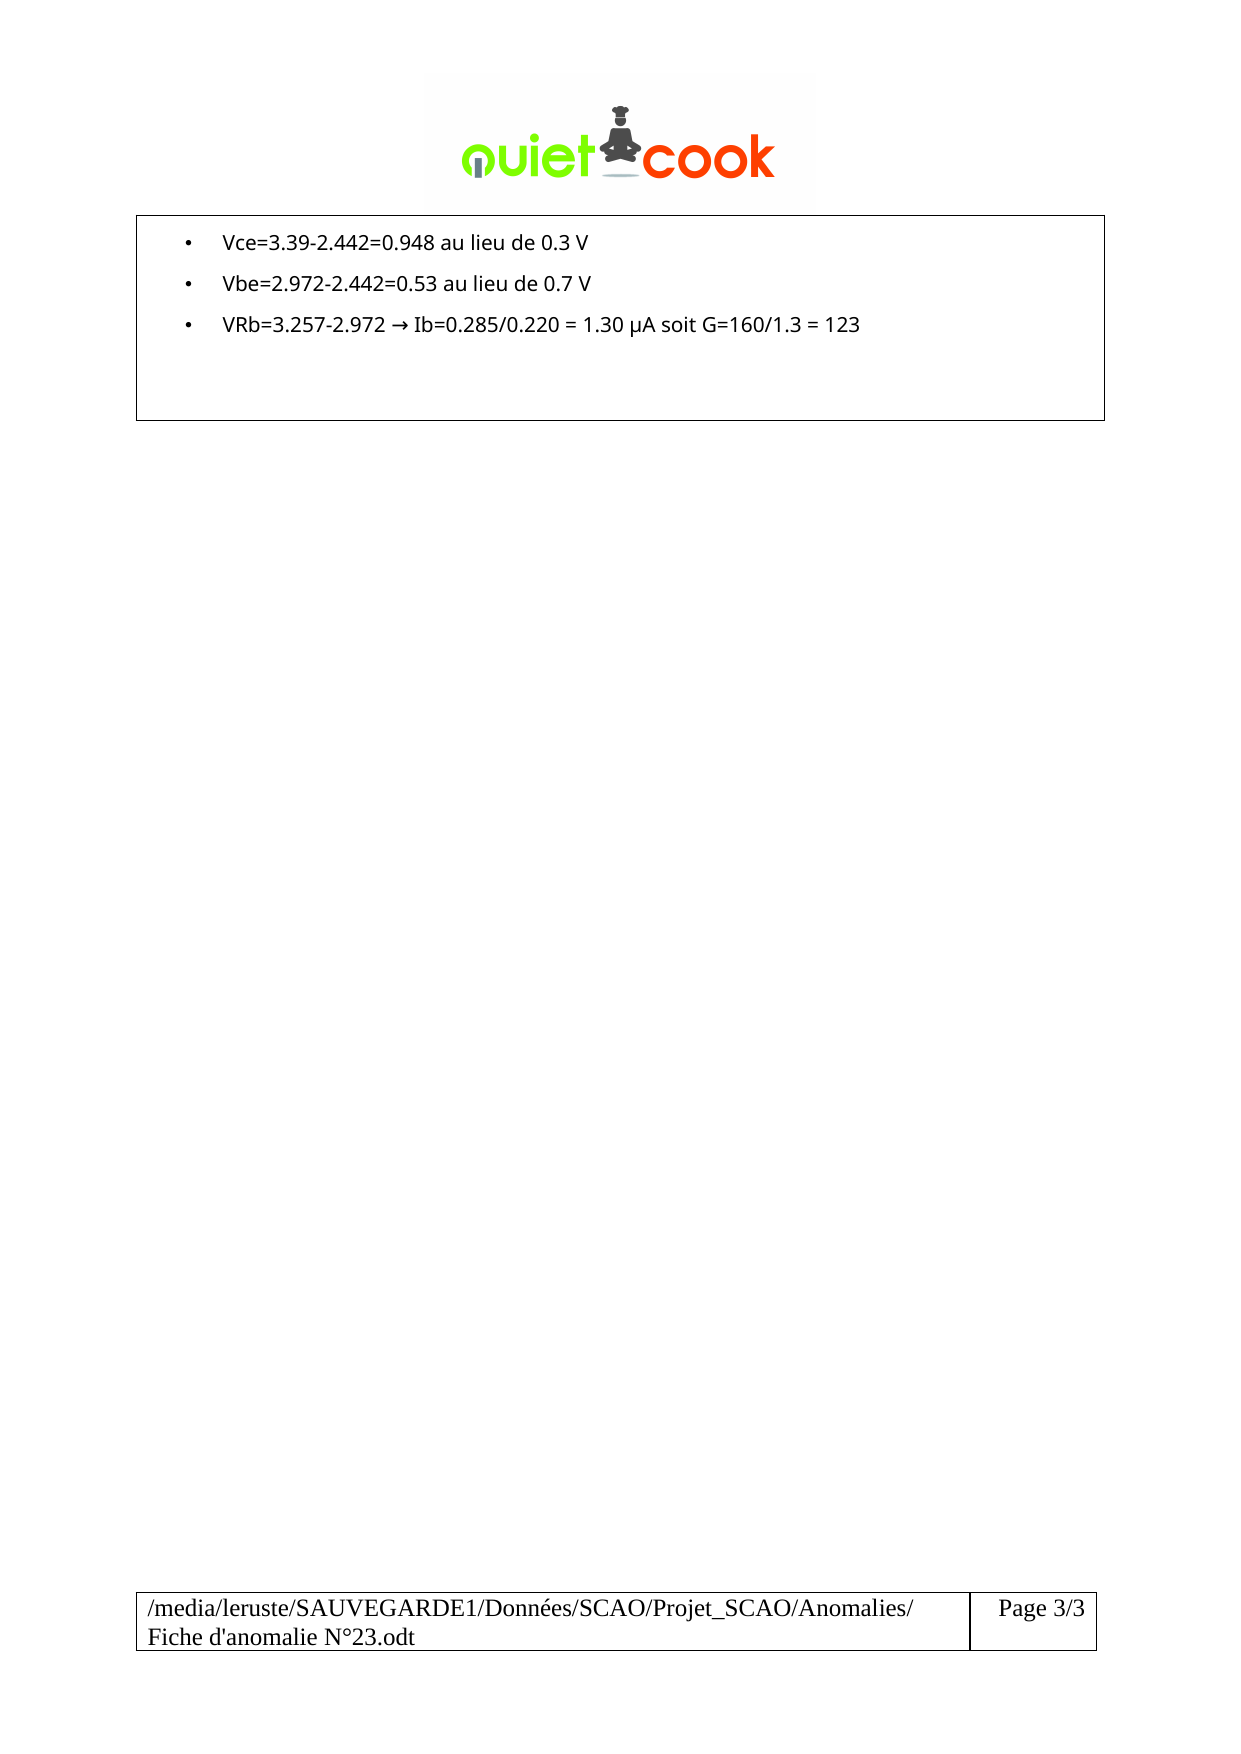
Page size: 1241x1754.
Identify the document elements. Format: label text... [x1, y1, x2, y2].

picture [424, 73, 816, 215]
table_cell Constat : Courant de commande des relais statiques insuffisant Description : Les commandes des 2 relais statiques sont générées par le logiciel téléchargé dans la mémoire flash de la carte Arduino 101. Chacune de ces 2 commandes, utilise l'instruction digital write qui permet de l'externaliser sur la sortie digitale correspondante (2 et 3). Mesures : Tension sur la sortie digitale 2 (état 1) : 3.27 V (à vide – fil déconnecté) 1.18 V (en charge – fil connecté) Mesure de courant : 0.33 mA ( le 5V → control 0 du relais) – commutation OK 0.07 mA ( la sortie digitale 2 → control 0 du relais) – commutation NOK Analyse : La préconisation Arduino est 4 mA max, visiblement 0.33 mA devrait être suffisant, mais la sortie digitale 2 n'arrive pas à les fournir La solution est l'insertion d'un amplificateur de courant réalisé à l'aide de 2 transistors NPN de type 2N2222A. Principe : Hypothèses : gain=β=75, Ic=800mA max, Ib+Ic=Ie Ib*β=Ic Vbe=0 le transistor est bloqué → Ic=Ie=0 et Vce est quelconque positif, Vce<Vce_max (40 V) sinon le transistor grille La résistance de base doit être calculée pour avoir un courant de base suffisant. Quand le transistor est utilisé en commutation, 2 cas sont possible : Le courant de base est nul et le transistor est bloqué, il est équivalent à un interrupteur ouvert Le courant de base est suffisant et le transistor est saturé, il est équivalent à un interrupteur fermé. Schéma de l'amplificateur de courant 2 voies : L'amplificateur de courant 2 voies est inséré entre les 2 sorties digitales de la carte Arduino et les 2 entrées « control » de la carte relais. Les 2 voies sont strictement identiques. Pour 1 voie, Il est explicité pour la sortie digitale 2 de l'Arduino, il est le même pour la sortie digitale 3. Chaque voie est réalisé à l'aide d'un transistor 2N2222A qui fonctionne en mode bloqué – saturé. Le schéma ci-dessus donne le schéma d'une voie. Pour une voie, le détail est le suivant : la sortie digitale 2 est connecté au travers d'une résistance Rb à la base le 5V est connecté au travers d'une résistance Rc au collecteur l'émetteur est connecté directement sur control 0 du relais, la mesure de courant 330 μA ( le 5V → control 0 du relais) permet de calculer la résistance équivalente Re=5/330 μA soit Re=15kΩ Calcul des résistances : Approximativement, les résistances Rc et Re sont traversées par le même courant. Re est inhérent au montage et n'est pas modifiable. Rc sert à abaisser la tension pour que Vce puisse voisiner la valeur de saturation. Si l'on prend Rc=10kΩ : Le courant Ic=(5-0.3)/25 → 188 μA (0.3 V est la tension de saturation Vce) Le courant Ib=(188/75)*2=5.01 μA (75 est le gain du transistor, 2 est coefficient de sécurité) La tension Ve=15*188 → 2.82 V La tension Vb=2.82-0.7=2.12 V (0.7 V est la tension Vbe) La tension VRb=3.27-2.12=1.15 (3.27 V correspond à l'état 1 fourni par l'Arduino) La résistance Rb=1.15/5.01 → Rb=230 kΩ → Rb=220 kΩ Mesures : Successivement transistor saturé et bloqué : Vb=2.972 – 0.176 V Vc=3.39 – 4.94 V Ve=2.442 – 0.096 V Vdigitale2=3.257 Ie=160 – 6.6 μA Analyse : Le courant est plus faible, 160 au lieu de 188 μA Vce=3.39-2.442=0.948 au lieu de 0.3 V Vbe=2.972-2.442=0.53 au lieu de 0.7 V VRb=3.257-2.972 → Ib=0.285/0.220 = 1.30 μA soit G=160/1.3 = 123 [137, 216, 1104, 420]
